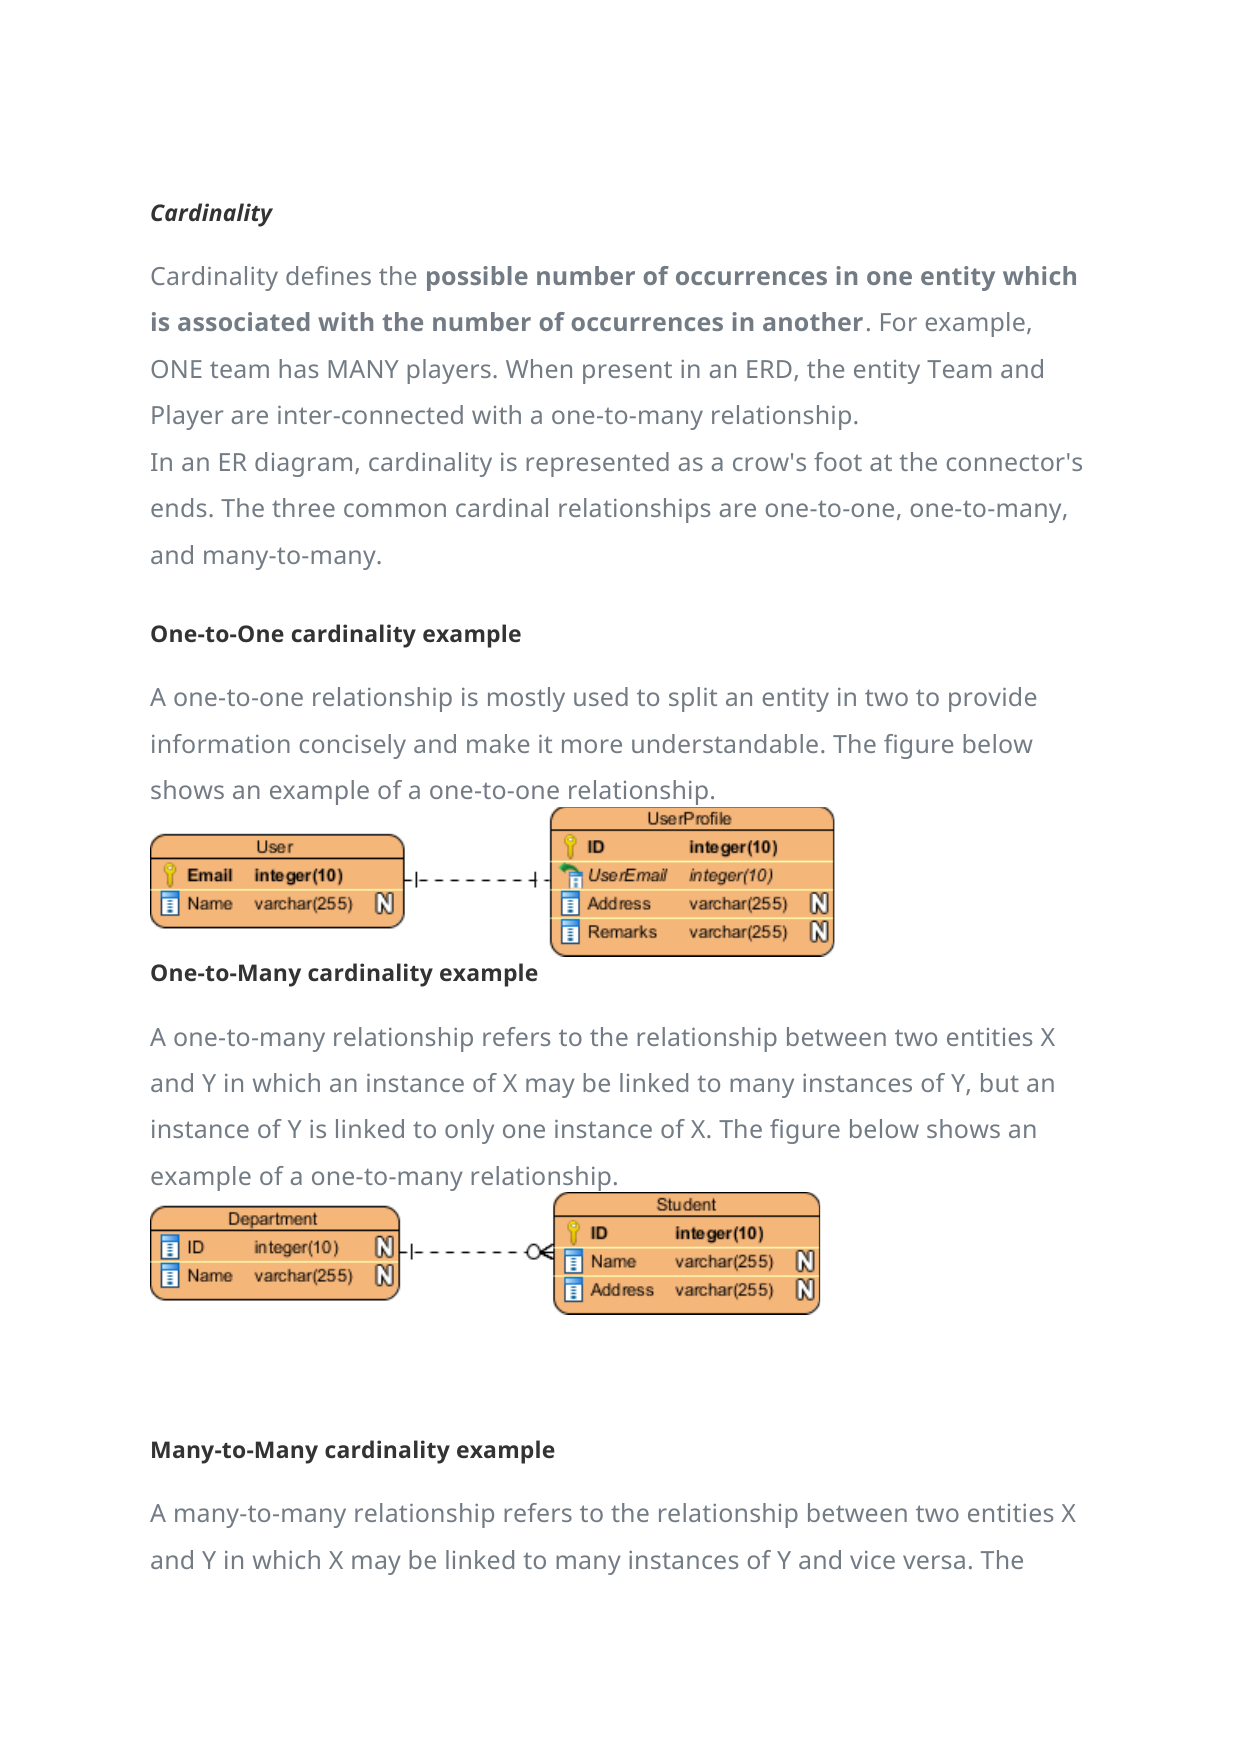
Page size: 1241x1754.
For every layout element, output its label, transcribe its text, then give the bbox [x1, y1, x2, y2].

text A many-to-many relationship refers to the relationship between two entities X and Y in which X may be linked to many instances of Y and vice versa. The [150, 1483, 1090, 1576]
subtitle Cardinality [150, 196, 1090, 228]
subtitle One-to-Many cardinality example [150, 957, 1090, 988]
text A one-to-many relationship refers to the relationship between two entities X and Y in which an instance of X may be linked to many instances of Y, but an instance of Y is linked to only one instance of X. The figure below shows an example of a one-to-many relationship. [150, 1007, 1090, 1193]
text A one-to-one relationship is mostly used to split an entity in two to provide information concisely and make it more understandable. The figure below shows an example of a one-to-one relationship. [150, 668, 1090, 807]
text In an ER diagram, cardinality is represented as a crow's foot at the connector's ends. The three common cardinal relationships are one-to-one, one-to-many, and many-to-many. [150, 432, 1090, 571]
subtitle One-to-One cardinality example [150, 618, 1090, 649]
subtitle Many-to-Many cardinality example [150, 1434, 1090, 1465]
text Cardinality defines the possible number of occurrences in one entity which is associated with the number of occurrences in another. For example, ONE team has MANY players. When present in an ERD, the entity Team and Player are inter-connected with a one-to-many relationship. [150, 246, 1090, 432]
